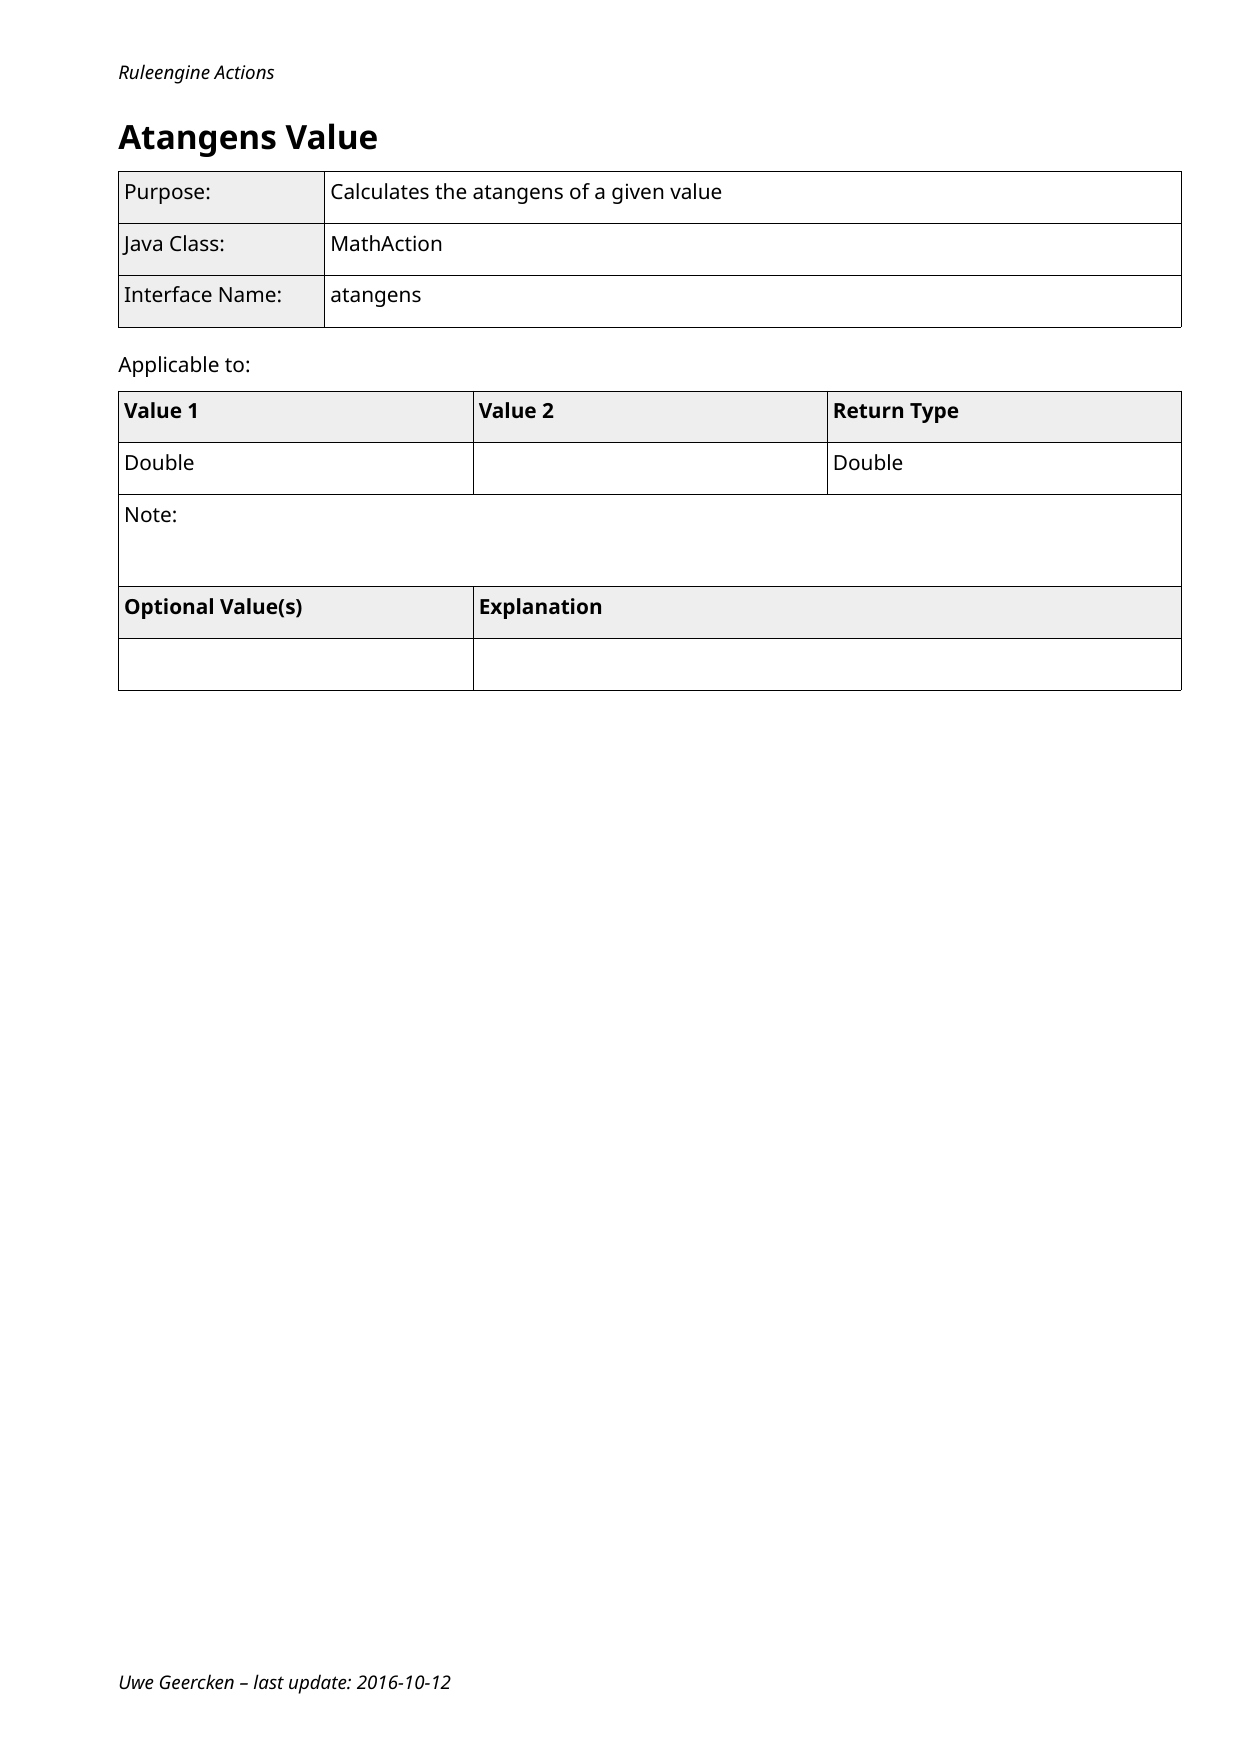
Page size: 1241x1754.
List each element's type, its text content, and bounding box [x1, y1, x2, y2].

table_header Return Type [828, 392, 1181, 442]
table_cell Note: [119, 495, 1181, 586]
table_cell Double [828, 443, 1181, 494]
table_header Value 1 [119, 392, 473, 442]
table_header Value 2 [474, 392, 827, 442]
table_cell MathAction [325, 224, 1181, 275]
table_header Purpose: [119, 172, 324, 223]
table_header Calculates the atangens of a given value [325, 172, 1181, 223]
table_cell Interface Name: [119, 276, 324, 327]
table_cell Java Class: [119, 224, 324, 275]
table_cell Explanation [474, 587, 1181, 638]
text Atangens Value [118, 114, 1181, 159]
table_cell atangens [325, 276, 1181, 327]
table_cell Optional Value(s) [119, 587, 473, 638]
table_cell [474, 443, 827, 494]
text Applicable to: [118, 350, 1181, 379]
table_cell [474, 639, 1181, 689]
table_cell Double [119, 443, 473, 494]
table_cell [119, 639, 473, 689]
